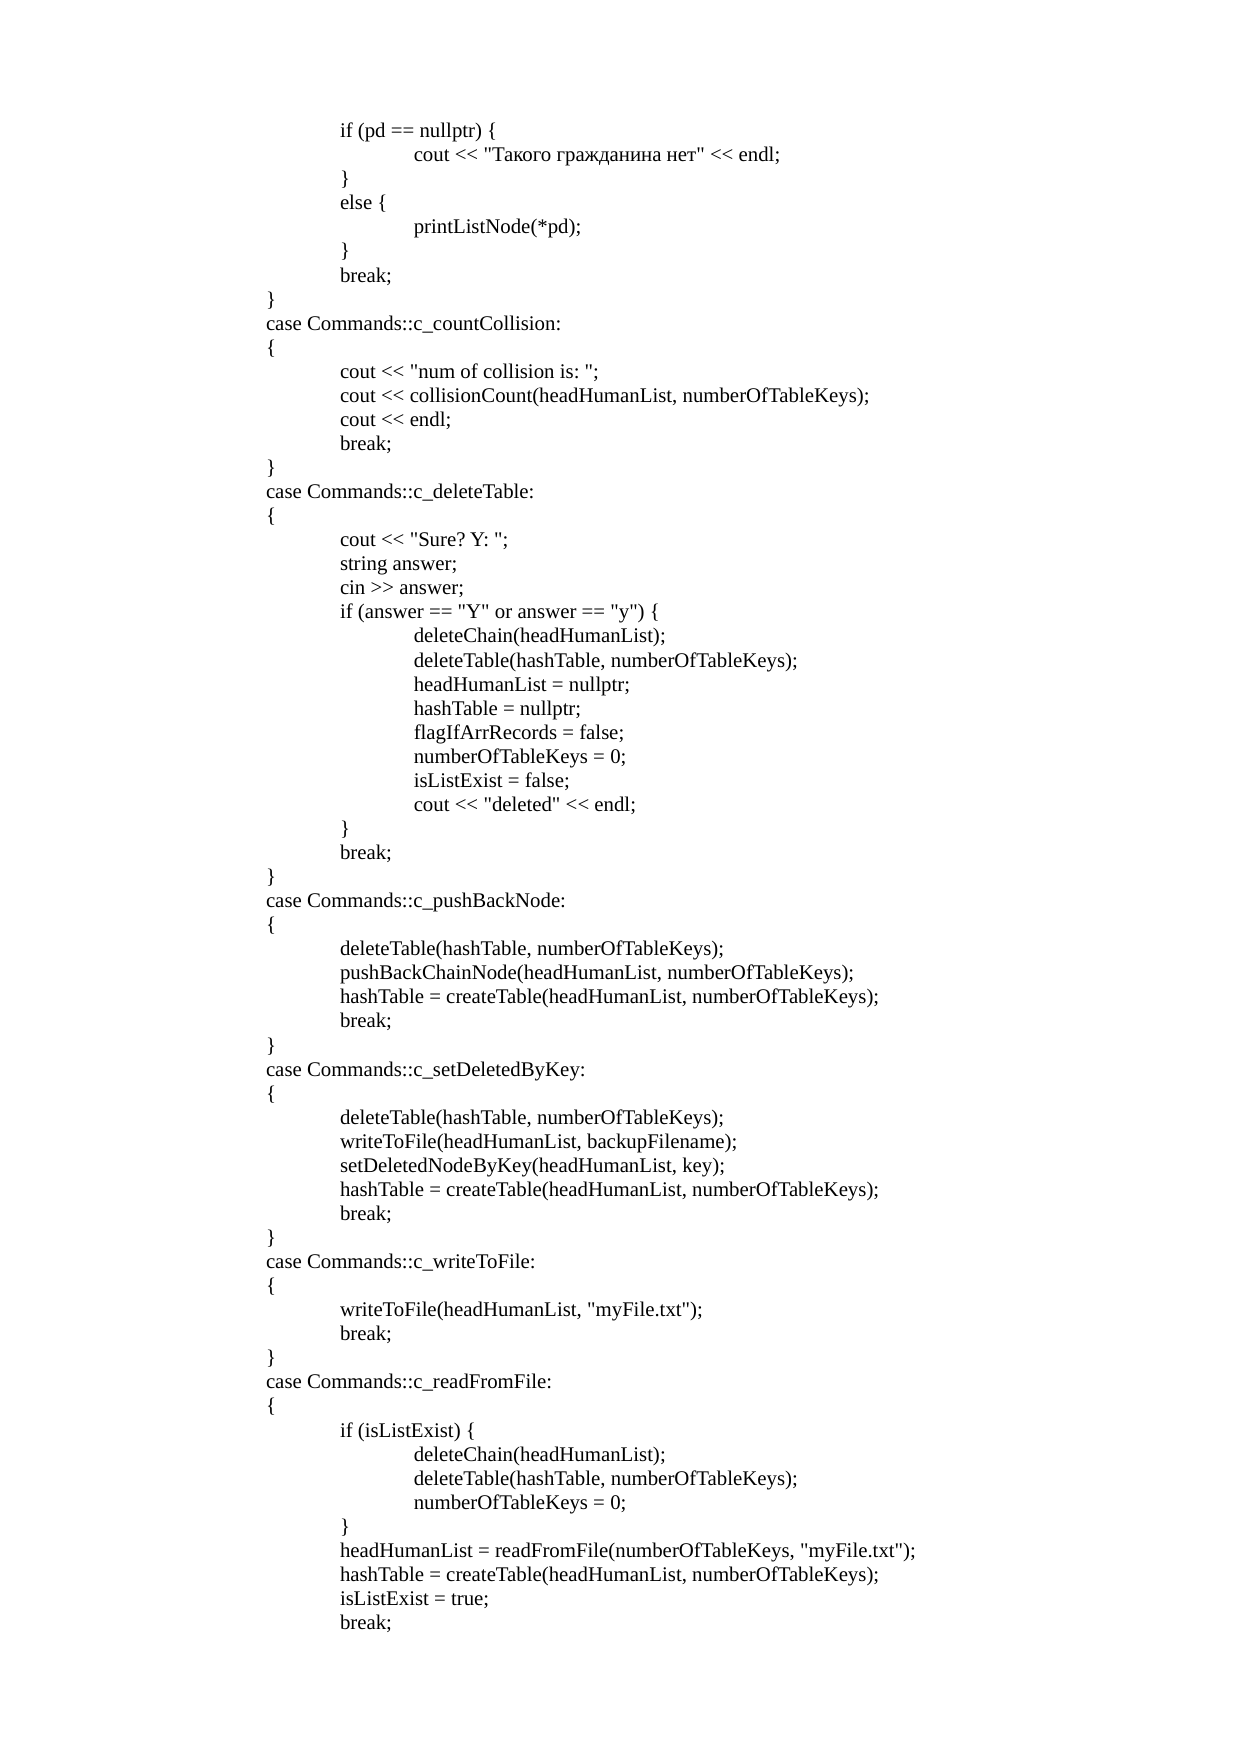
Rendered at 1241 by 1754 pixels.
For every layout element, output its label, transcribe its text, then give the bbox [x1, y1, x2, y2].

text break; [118, 1201, 1122, 1225]
text { [118, 1081, 1122, 1105]
text { [118, 912, 1122, 936]
text headHumanList = readFromFile(numberOfTableKeys, "myFile.txt"); [118, 1538, 1122, 1562]
text } [118, 166, 1122, 190]
text } [118, 816, 1122, 840]
text string answer; [118, 551, 1122, 575]
text if (isListExist) { [118, 1417, 1122, 1442]
text headHumanList = nullptr; [118, 672, 1122, 696]
text { [118, 503, 1122, 527]
text if (answer == "Y" or answer == "y") { [118, 599, 1122, 623]
text deleteTable(hashTable, numberOfTableKeys); [118, 936, 1122, 960]
text cout << "Sure? Y: "; [118, 527, 1122, 551]
text case Commands::c_countCollision: [118, 311, 1122, 335]
text break; [118, 1610, 1122, 1634]
text pushBackChainNode(headHumanList, numberOfTableKeys); [118, 960, 1122, 984]
text } [118, 1225, 1122, 1249]
text deleteTable(hashTable, numberOfTableKeys); [118, 647, 1122, 672]
text numberOfTableKeys = 0; [118, 744, 1122, 768]
text break; [118, 262, 1122, 287]
text setDeletedNodeByKey(headHumanList, key); [118, 1153, 1122, 1177]
text break; [118, 1321, 1122, 1345]
text } [118, 1514, 1122, 1538]
text else { [118, 190, 1122, 214]
text case Commands::c_pushBackNode: [118, 888, 1122, 912]
text } [118, 287, 1122, 311]
text numberOfTableKeys = 0; [118, 1490, 1122, 1514]
text case Commands::c_setDeletedByKey: [118, 1057, 1122, 1081]
text { [118, 1273, 1122, 1297]
text deleteChain(headHumanList); [118, 623, 1122, 647]
text hashTable = createTable(headHumanList, numberOfTableKeys); [118, 1562, 1122, 1586]
text } [118, 864, 1122, 888]
text { [118, 335, 1122, 359]
text { [118, 1393, 1122, 1417]
text deleteChain(headHumanList); [118, 1442, 1122, 1466]
text } [118, 238, 1122, 262]
text cin >> answer; [118, 575, 1122, 599]
text break; [118, 1008, 1122, 1032]
text break; [118, 431, 1122, 455]
text cout << "num of collision is: "; [118, 359, 1122, 383]
text hashTable = nullptr; [118, 696, 1122, 720]
text isListExist = false; [118, 768, 1122, 792]
text deleteTable(hashTable, numberOfTableKeys); [118, 1105, 1122, 1129]
text break; [118, 840, 1122, 864]
text deleteTable(hashTable, numberOfTableKeys); [118, 1466, 1122, 1490]
text isListExist = true; [118, 1586, 1122, 1610]
text cout << "deleted" << endl; [118, 792, 1122, 816]
text hashTable = createTable(headHumanList, numberOfTableKeys); [118, 1177, 1122, 1201]
text } [118, 1345, 1122, 1369]
text cout << endl; [118, 407, 1122, 431]
text if (pd == nullptr) { [118, 118, 1122, 142]
text hashTable = createTable(headHumanList, numberOfTableKeys); [118, 984, 1122, 1008]
text writeToFile(headHumanList, "myFile.txt"); [118, 1297, 1122, 1321]
text cout << "Такого гражданина нет" << endl; [118, 142, 1122, 166]
text printListNode(*pd); [118, 214, 1122, 238]
text writeToFile(headHumanList, backupFilename); [118, 1129, 1122, 1153]
text } [118, 1032, 1122, 1057]
text case Commands::c_readFromFile: [118, 1369, 1122, 1393]
text case Commands::c_writeToFile: [118, 1249, 1122, 1273]
text case Commands::c_deleteTable: [118, 479, 1122, 503]
text flagIfArrRecords = false; [118, 720, 1122, 744]
text } [118, 455, 1122, 479]
text cout << collisionCount(headHumanList, numberOfTableKeys); [118, 383, 1122, 407]
